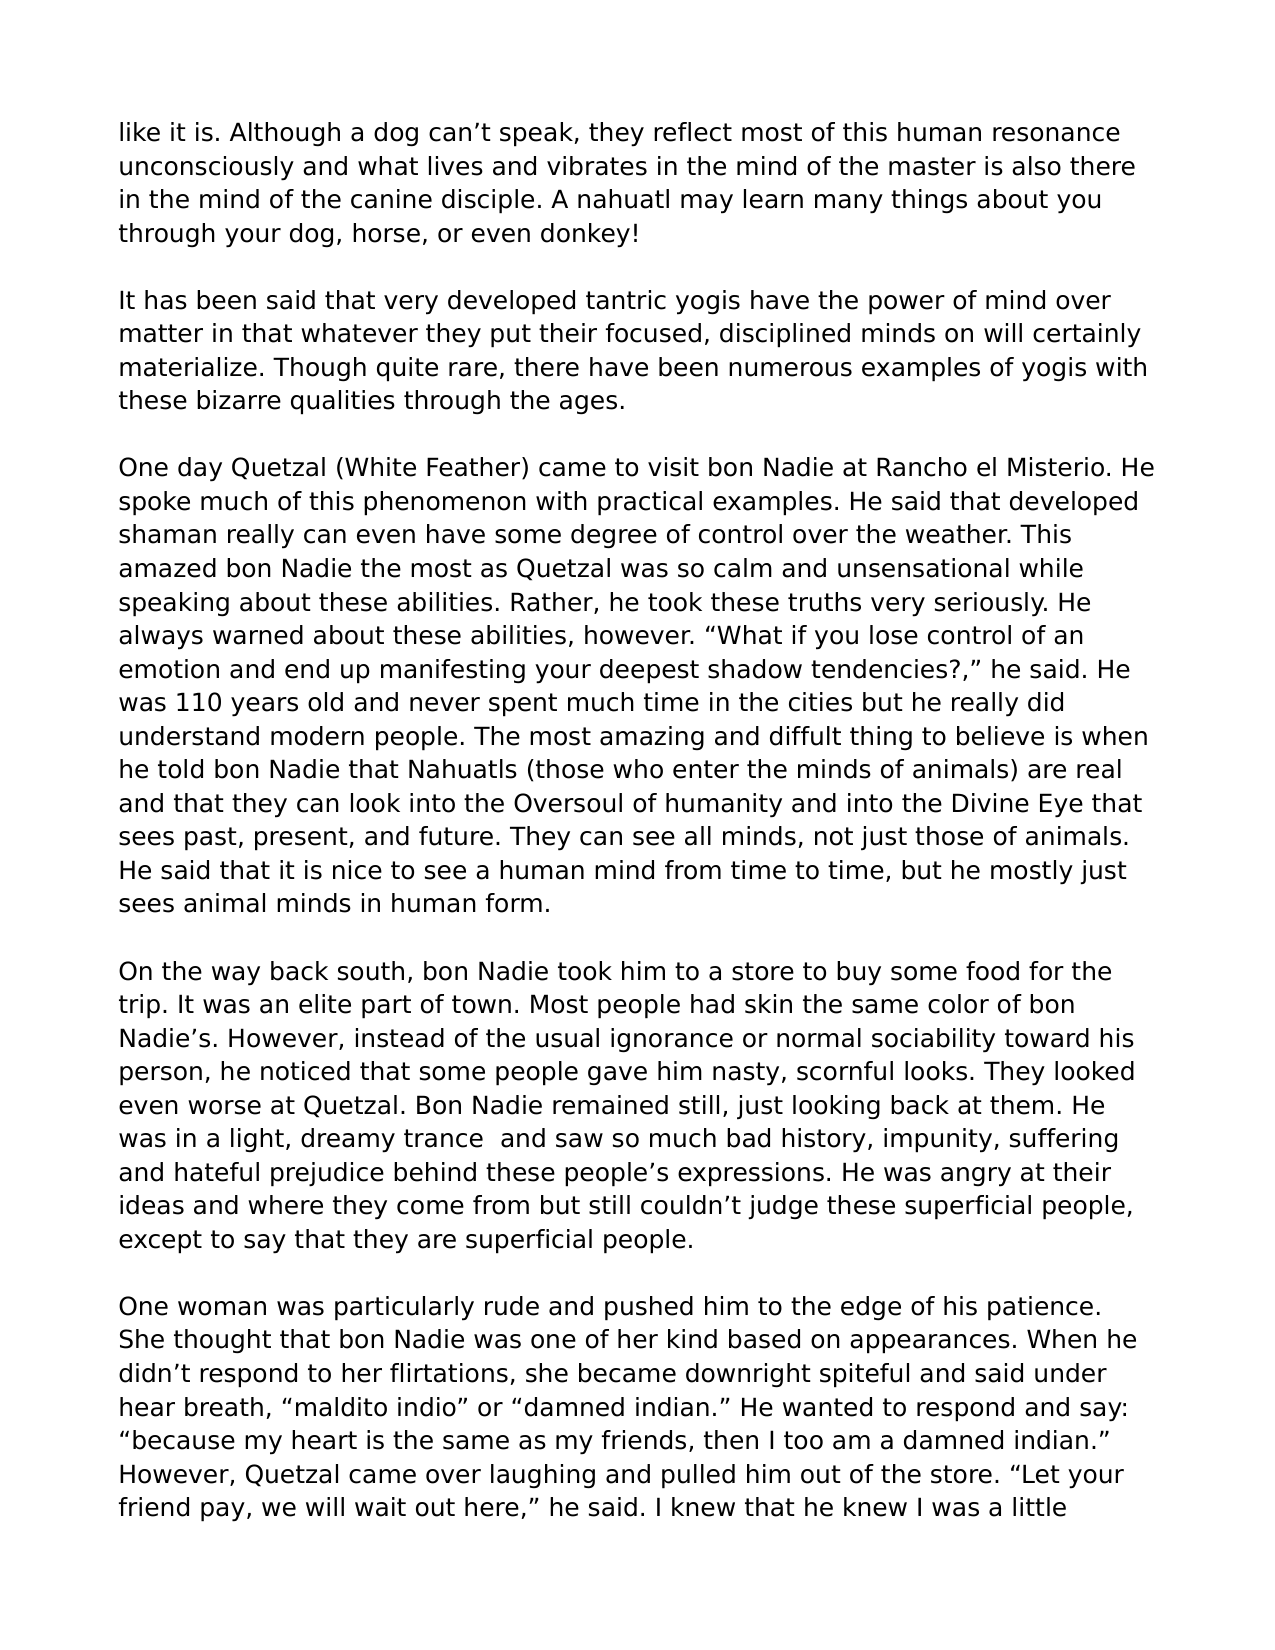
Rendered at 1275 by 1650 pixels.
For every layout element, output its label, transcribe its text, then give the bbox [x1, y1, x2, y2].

text like it is. Although a dog can’t speak, they reflect most of this human resonance unconsciously and what lives and vibrates in the mind of the master is also there in the mind of the canine disciple. A nahuatl may learn many things about you through your dog, horse, or even donkey! It has been said that very developed tantric yogis have the power of mind over matter in that whatever they put their focused, disciplined minds on will certainly materialize. Though quite rare, there have been numerous examples of yogis with these bizarre qualities through the ages. One day Quetzal (White Feather) came to visit bon Nadie at Rancho el Misterio. He spoke much of this phenomenon with practical examples. He said that developed shaman really can even have some degree of control over the weather. This amazed bon Nadie the most as Quetzal was so calm and unsensational while speaking about these abilities. Rather, he took these truths very seriously. He always warned about these abilities, however. “What if you lose control of an emotion and end up manifesting your deepest shadow tendencies?,” he said. He was 110 years old and never spent much time in the cities but he really did understand modern people. The most amazing and diffult thing to believe is when he told bon Nadie that Nahuatls (those who enter the minds of animals) are real and that they can look into the Oversoul of humanity and into the Divine Eye that sees past, present, and future. They can see all minds, not just those of animals. He said that it is nice to see a human mind from time to time, but he mostly just sees animal minds in human form. On the way back south, bon Nadie took him to a store to buy some food for the trip. It was an elite part of town. Most people had skin the same color of bon Nadie’s. However, instead of the usual ignorance or normal sociability toward his person, he noticed that some people gave him nasty, scornful looks. They looked even worse at Quetzal. Bon Nadie remained still, just looking back at them. He was in a light, dreamy trance and saw so much bad history, impunity, suffering and hateful prejudice behind these people’s expressions. He was angry at their ideas and where they come from but still couldn’t judge these superficial people, except to say that they are superficial people. One woman was particularly rude and pushed him to the edge of his patience. She thought that bon Nadie was one of her kind based on appearances. When he didn’t respond to her flirtations, she became downright spiteful and said under hear breath, “maldito indio” or “damned indian.” He wanted to respond and say: “because my heart is the same as my friends, then I too am a damned indian.” However, Quetzal came over laughing and pulled him out of the store. “Let your friend pay, we will wait out here,” he said. I knew that he knew I was a little [118, 118, 1157, 1522]
